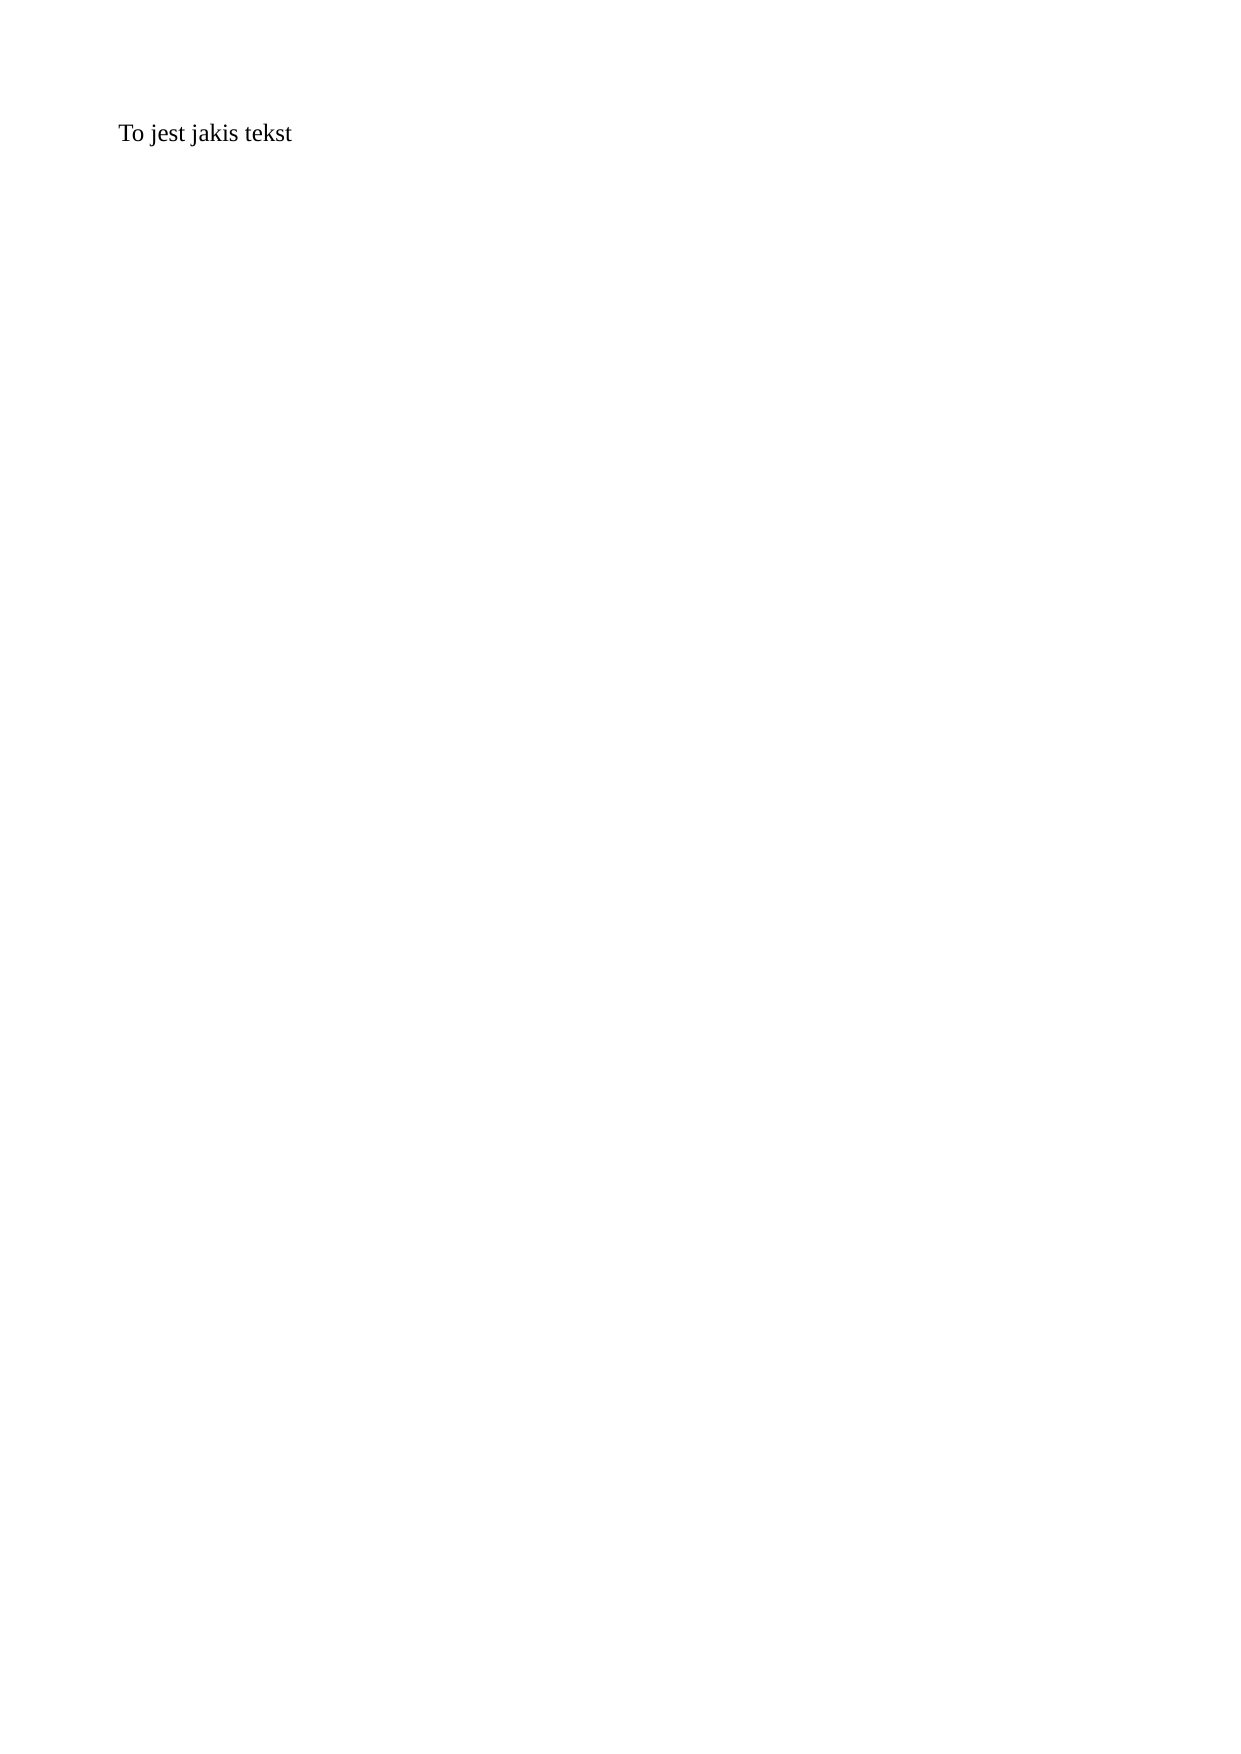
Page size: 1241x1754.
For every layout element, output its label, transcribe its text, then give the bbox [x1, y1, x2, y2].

text To jest jakis tekst [118, 118, 1122, 147]
